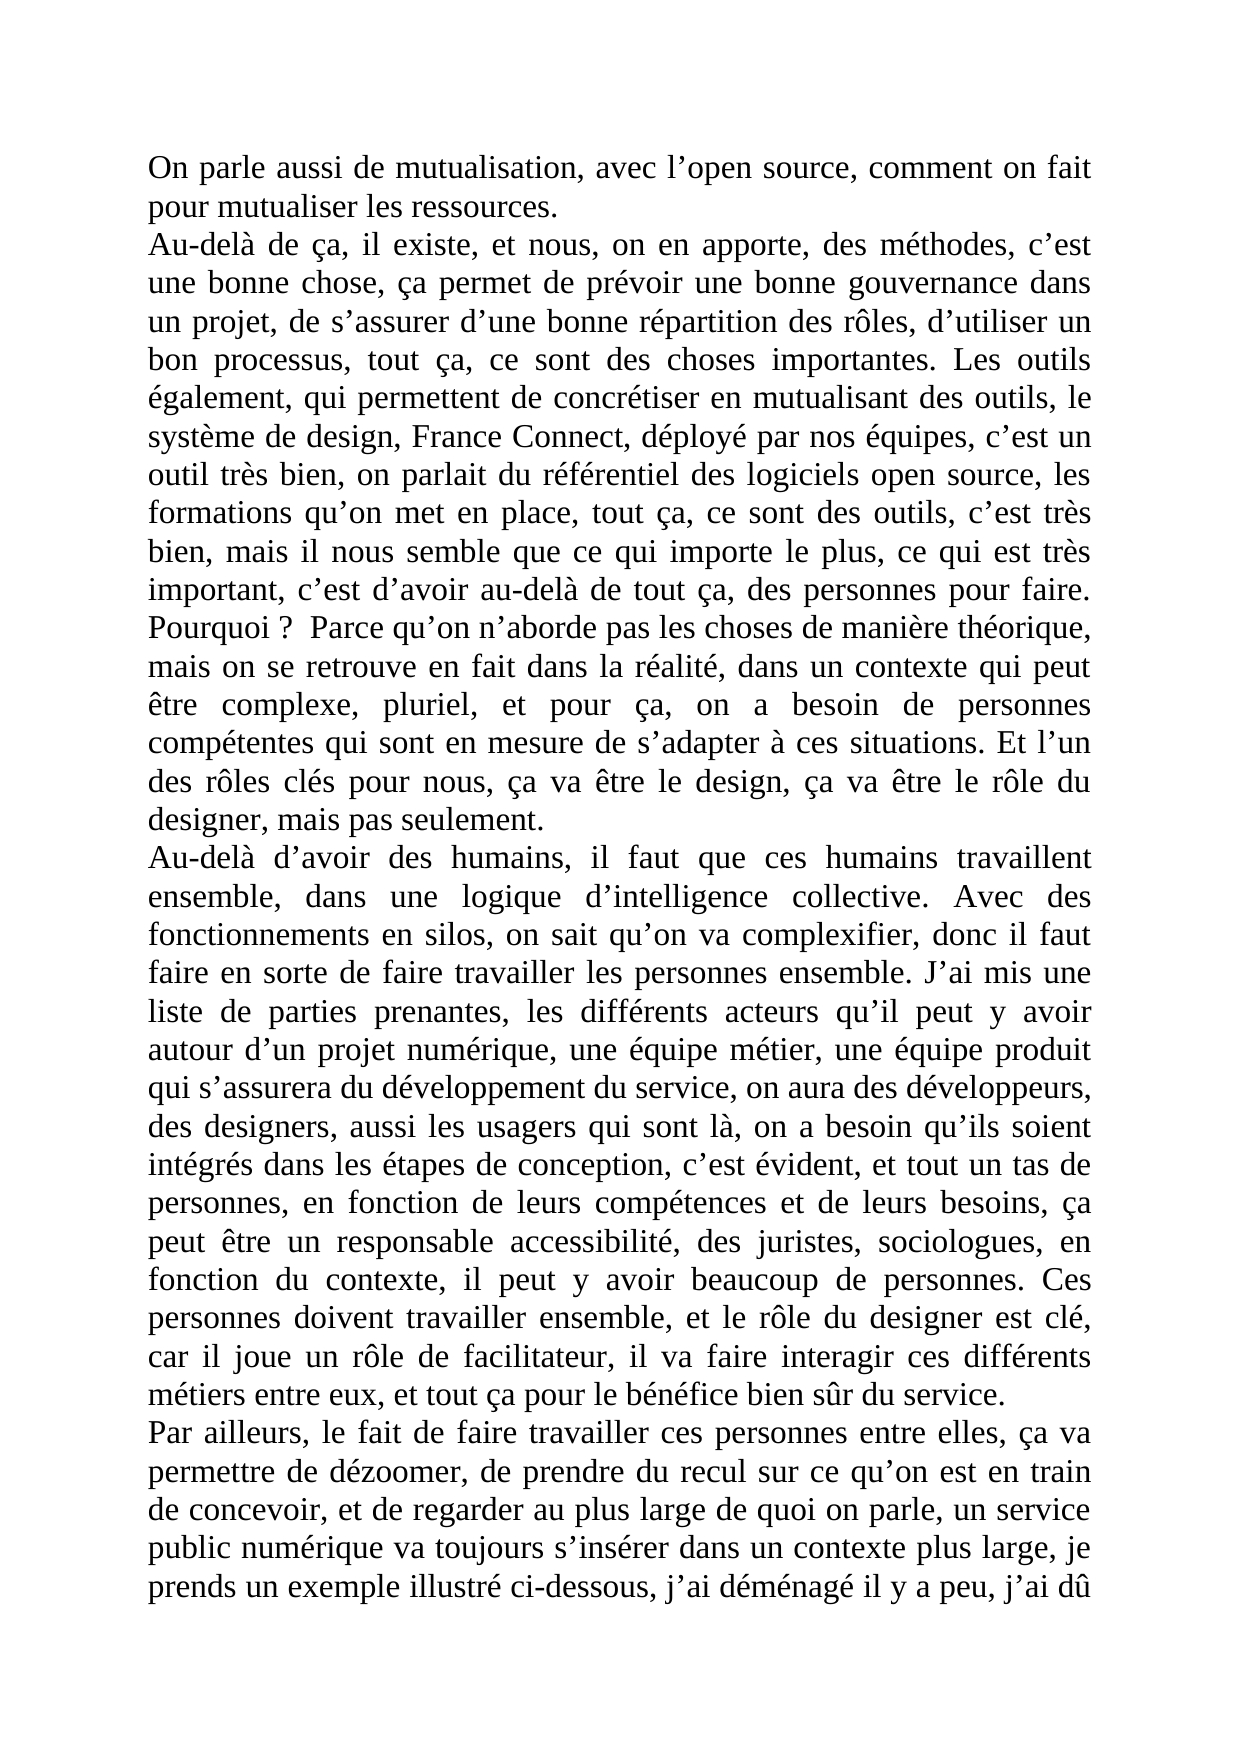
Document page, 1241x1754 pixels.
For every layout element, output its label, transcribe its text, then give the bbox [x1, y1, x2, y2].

text Au-delà de ça, il existe, et nous, on en apporte, des méthodes, c’est une bonne chose, ça permet de prévoir une bonne gouvernance dans un projet, de s’assurer d’une bonne répartition des rôles, d’utiliser un bon processus, tout ça, ce sont des choses importantes. Les outils également, qui permettent de concrétiser en mutualisant des outils, le système de design, France Connect, déployé par nos équipes, c’est un outil très bien, on parlait du référentiel des logiciels open source, les formations qu’on met en place, tout ça, ce sont des outils, c’est très bien, mais il nous semble que ce qui importe le plus, ce qui est très important, c’est d’avoir au-delà de tout ça, des personnes pour faire. Pourquoi ? Parce qu’on n’aborde pas les choses de manière théorique, mais on se retrouve en fait dans la réalité, dans un contexte qui peut être complexe, pluriel, et pour ça, on a besoin de personnes compétentes qui sont en mesure de s’adapter à ces situations. Et l’un des rôles clés pour nous, ça va être le design, ça va être le rôle du designer, mais pas seulement. [148, 224, 1093, 838]
text Par ailleurs, le fait de faire travailler ces personnes entre elles, ça va permettre de dézoomer, de prendre du recul sur ce qu’on est en train de concevoir, et de regarder au plus large de quoi on parle, un service public numérique va toujours s’insérer dans un contexte plus large, je prends un exemple illustré ci-dessous, j’ai déménagé il y a peu, j’ai dû [148, 1413, 1093, 1604]
text Au-delà d’avoir des humains, il faut que ces humains travaillent ensemble, dans une logique d’intelligence collective. Avec des fonctionnements en silos, on sait qu’on va complexifier, donc il faut faire en sorte de faire travailler les personnes ensemble. J’ai mis une liste de parties prenantes, les différents acteurs qu’il peut y avoir autour d’un projet numérique, une équipe métier, une équipe produit qui s’assurera du développement du service, on aura des développeurs, des designers, aussi les usagers qui sont là, on a besoin qu’ils soient intégrés dans les étapes de conception, c’est évident, et tout un tas de personnes, en fonction de leurs compétences et de leurs besoins, ça peut être un responsable accessibilité, des juristes, sociologues, en fonction du contexte, il peut y avoir beaucoup de personnes. Ces personnes doivent travailler ensemble, et le rôle du designer est clé, car il joue un rôle de facilitateur, il va faire interagir ces différents métiers entre eux, et tout ça pour le bénéfice bien sûr du service. [148, 838, 1093, 1413]
text On parle aussi de mutualisation, avec l’open source, comment on fait pour mutualiser les ressources. [148, 148, 1093, 224]
